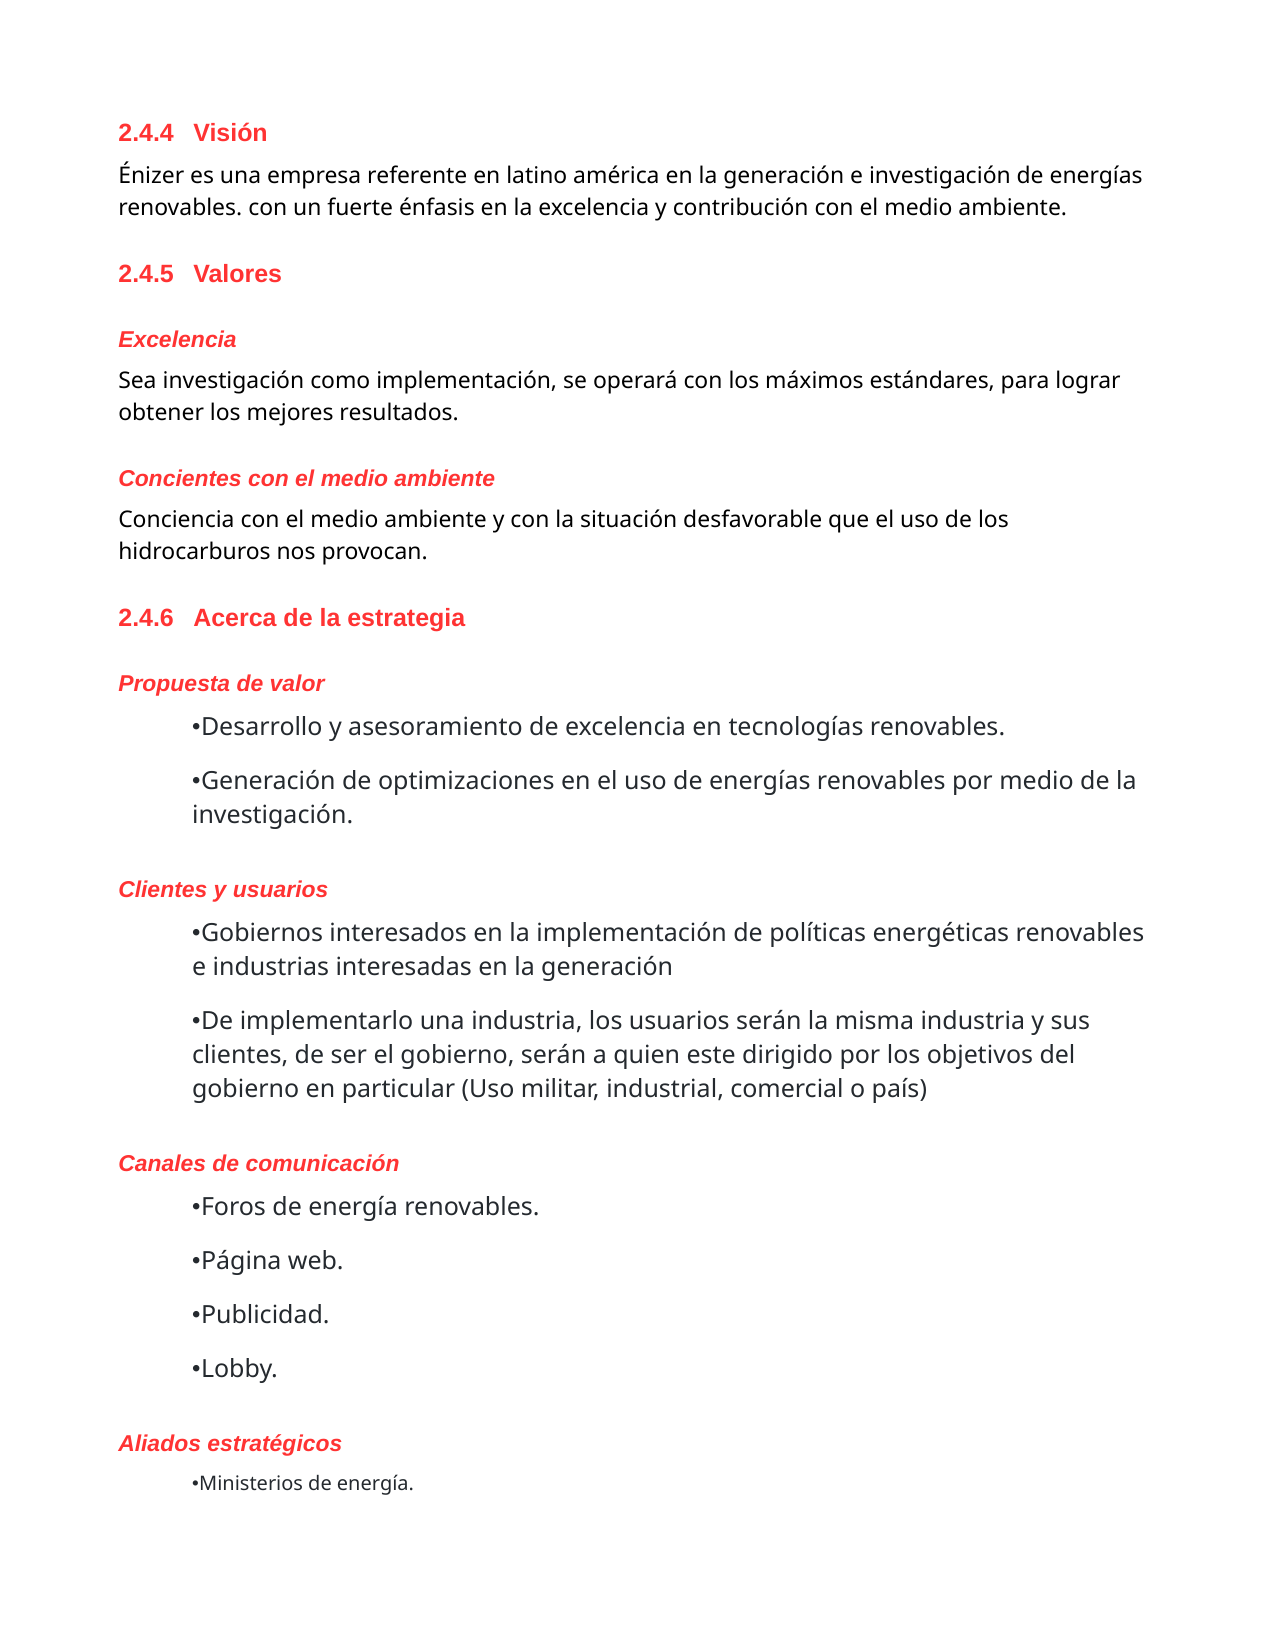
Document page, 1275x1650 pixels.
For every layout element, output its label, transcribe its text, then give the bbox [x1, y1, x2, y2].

list Ministerios de energía. [118, 1469, 1157, 1496]
text Énizer es una empresa referente en latino américa en la generación e investigación de energías renovables. con un fuerte énfasis en la excelencia y contribución con el medio ambiente. [118, 159, 1157, 222]
list Desarrollo y asesoramiento de excelencia en tecnologías renovables. [118, 708, 1157, 742]
list Publicidad. [118, 1297, 1157, 1331]
subtitle Excelencia [118, 326, 1157, 352]
list Foros de energía renovables. [118, 1189, 1157, 1223]
list De implementarlo una industria, los usuarios serán la misma industria y sus clientes, de ser el gobierno, serán a quien este dirigido por los objetivos del gobierno en particular (Uso militar, industrial, comercial o país) [118, 1003, 1157, 1105]
text Sea investigación como implementación, se operará con los máximos estándares, para lograr obtener los mejores resultados. [118, 364, 1157, 427]
list Página web. [118, 1243, 1157, 1277]
list Lobby. [118, 1351, 1157, 1385]
subtitle Concientes con el medio ambiente [118, 464, 1157, 491]
subtitle Visión [118, 118, 1157, 147]
subtitle Canales de comunicación [118, 1150, 1157, 1176]
list Generación de optimizaciones en el uso de energías renovables por medio de la investigación. [118, 762, 1157, 831]
subtitle Propuesta de valor [118, 669, 1157, 696]
subtitle Acerca de la estrategia [118, 603, 1157, 632]
list Gobiernos interesados en la implementación de políticas energéticas renovables e industrias interesadas en la generación [118, 914, 1157, 983]
subtitle Aliados estratégicos [118, 1430, 1157, 1456]
subtitle Valores [118, 259, 1157, 288]
text Conciencia con el medio ambiente y con la situación desfavorable que el uso de los hidrocarburos nos provocan. [118, 503, 1157, 566]
subtitle Clientes y usuarios [118, 876, 1157, 902]
